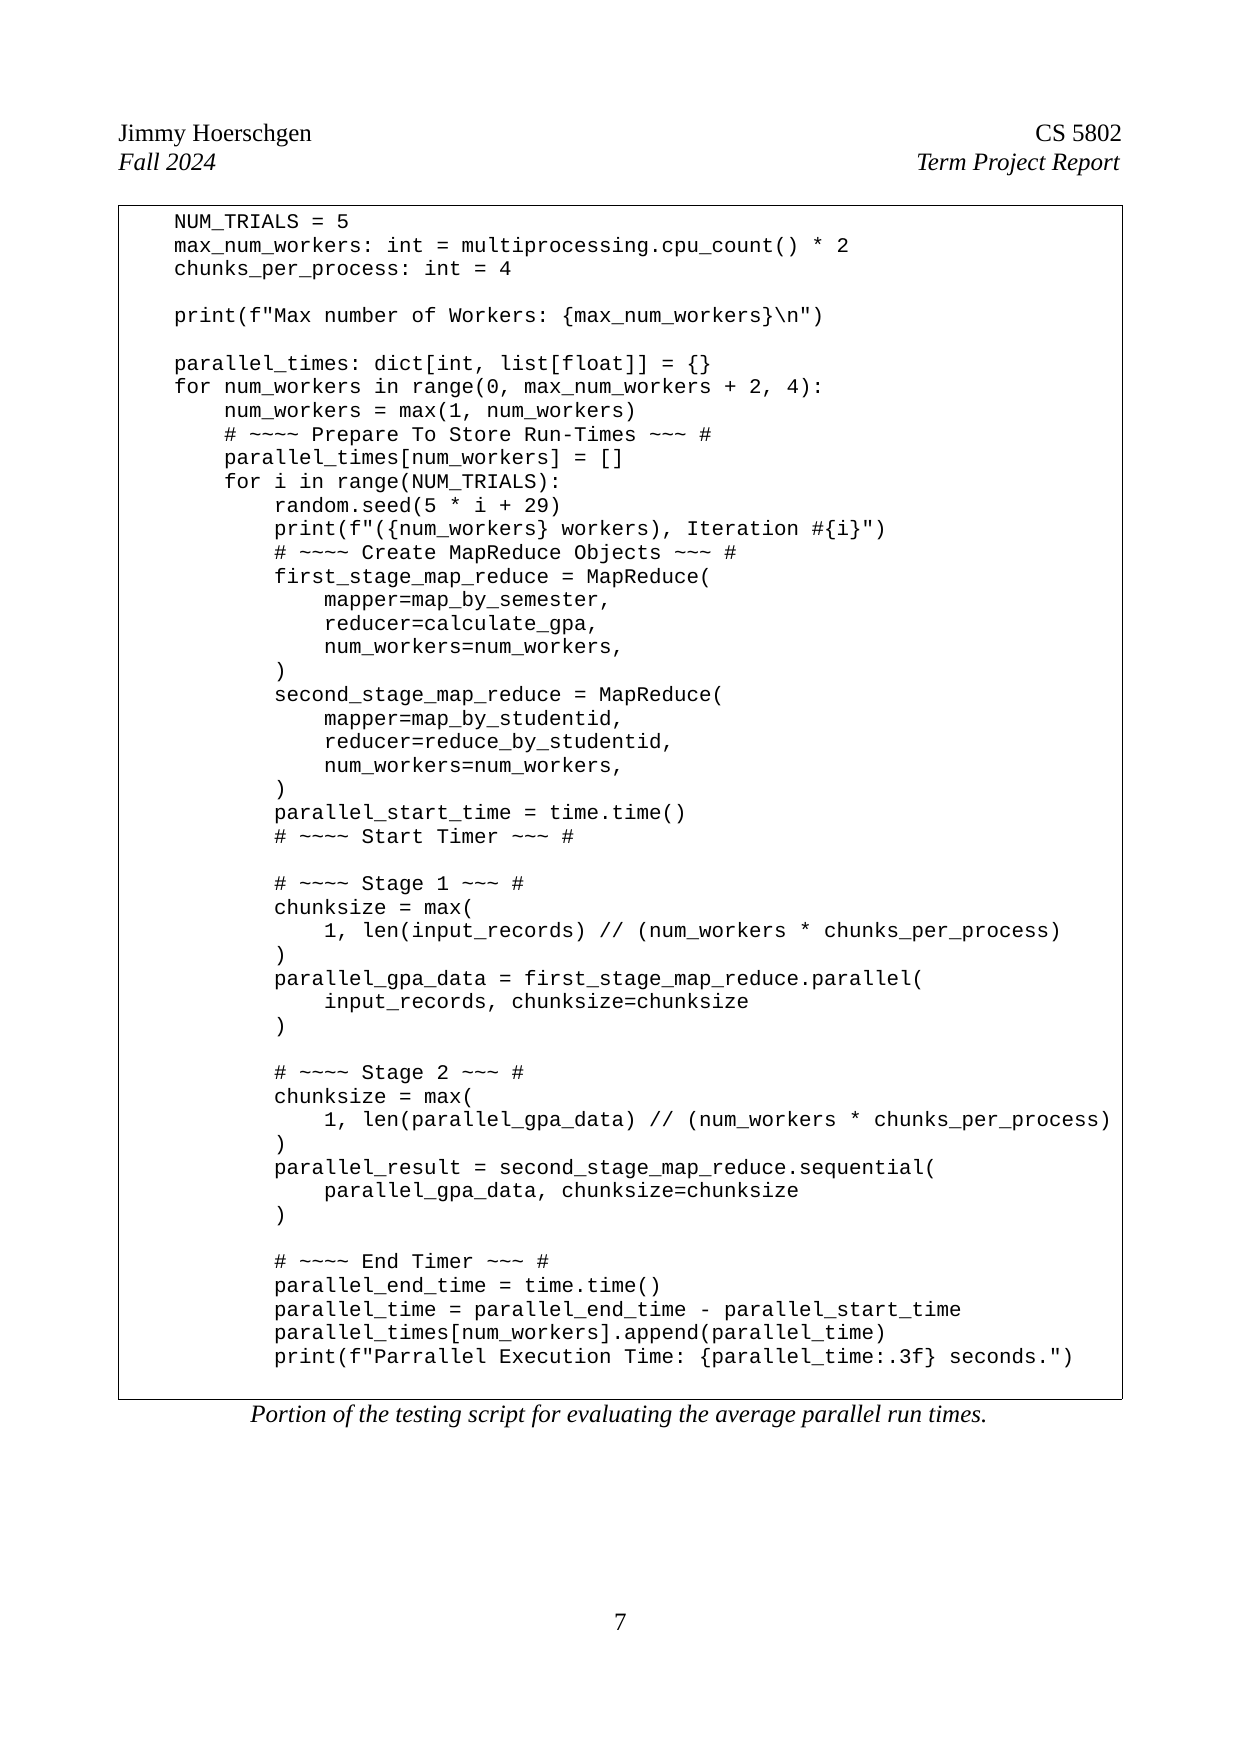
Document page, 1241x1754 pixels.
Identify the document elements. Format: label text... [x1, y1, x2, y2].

table_header NUM_TRIALS = 5 max_num_workers: int = multiprocessing.cpu_count() * 2 chunks_per_process: int = 4 print(f"Max number of Workers: {max_num_workers}\n") parallel_times: dict[int, list[float]] = {} for num_workers in range(0, max_num_workers + 2, 4): num_workers = max(1, num_workers) # ~~~~ Prepare To Store Run-Times ~~~ # parallel_times[num_workers] = [] for i in range(NUM_TRIALS): random.seed(5 * i + 29) print(f"({num_workers} workers), Iteration #{i}") # ~~~~ Create MapReduce Objects ~~~ # first_stage_map_reduce = MapReduce( mapper=map_by_semester, reducer=calculate_gpa, num_workers=num_workers, ) second_stage_map_reduce = MapReduce( mapper=map_by_studentid, reducer=reduce_by_studentid, num_workers=num_workers, ) parallel_start_time = time.time() # ~~~~ Start Timer ~~~ # # ~~~~ Stage 1 ~~~ # chunksize = max( 1, len(input_records) // (num_workers * chunks_per_process) ) parallel_gpa_data = first_stage_map_reduce.parallel( input_records, chunksize=chunksize ) # ~~~~ Stage 2 ~~~ # chunksize = max( 1, len(parallel_gpa_data) // (num_workers * chunks_per_process) ) parallel_result = second_stage_map_reduce.sequential( parallel_gpa_data, chunksize=chunksize ) # ~~~~ End Timer ~~~ # parallel_end_time = time.time() parallel_time = parallel_end_time - parallel_start_time parallel_times[num_workers].append(parallel_time) print(f"Parrallel Execution Time: {parallel_time:.3f} seconds.") [119, 206, 1122, 1399]
text Portion of the testing script for evaluating the average parallel run times. [118, 1400, 1122, 1428]
